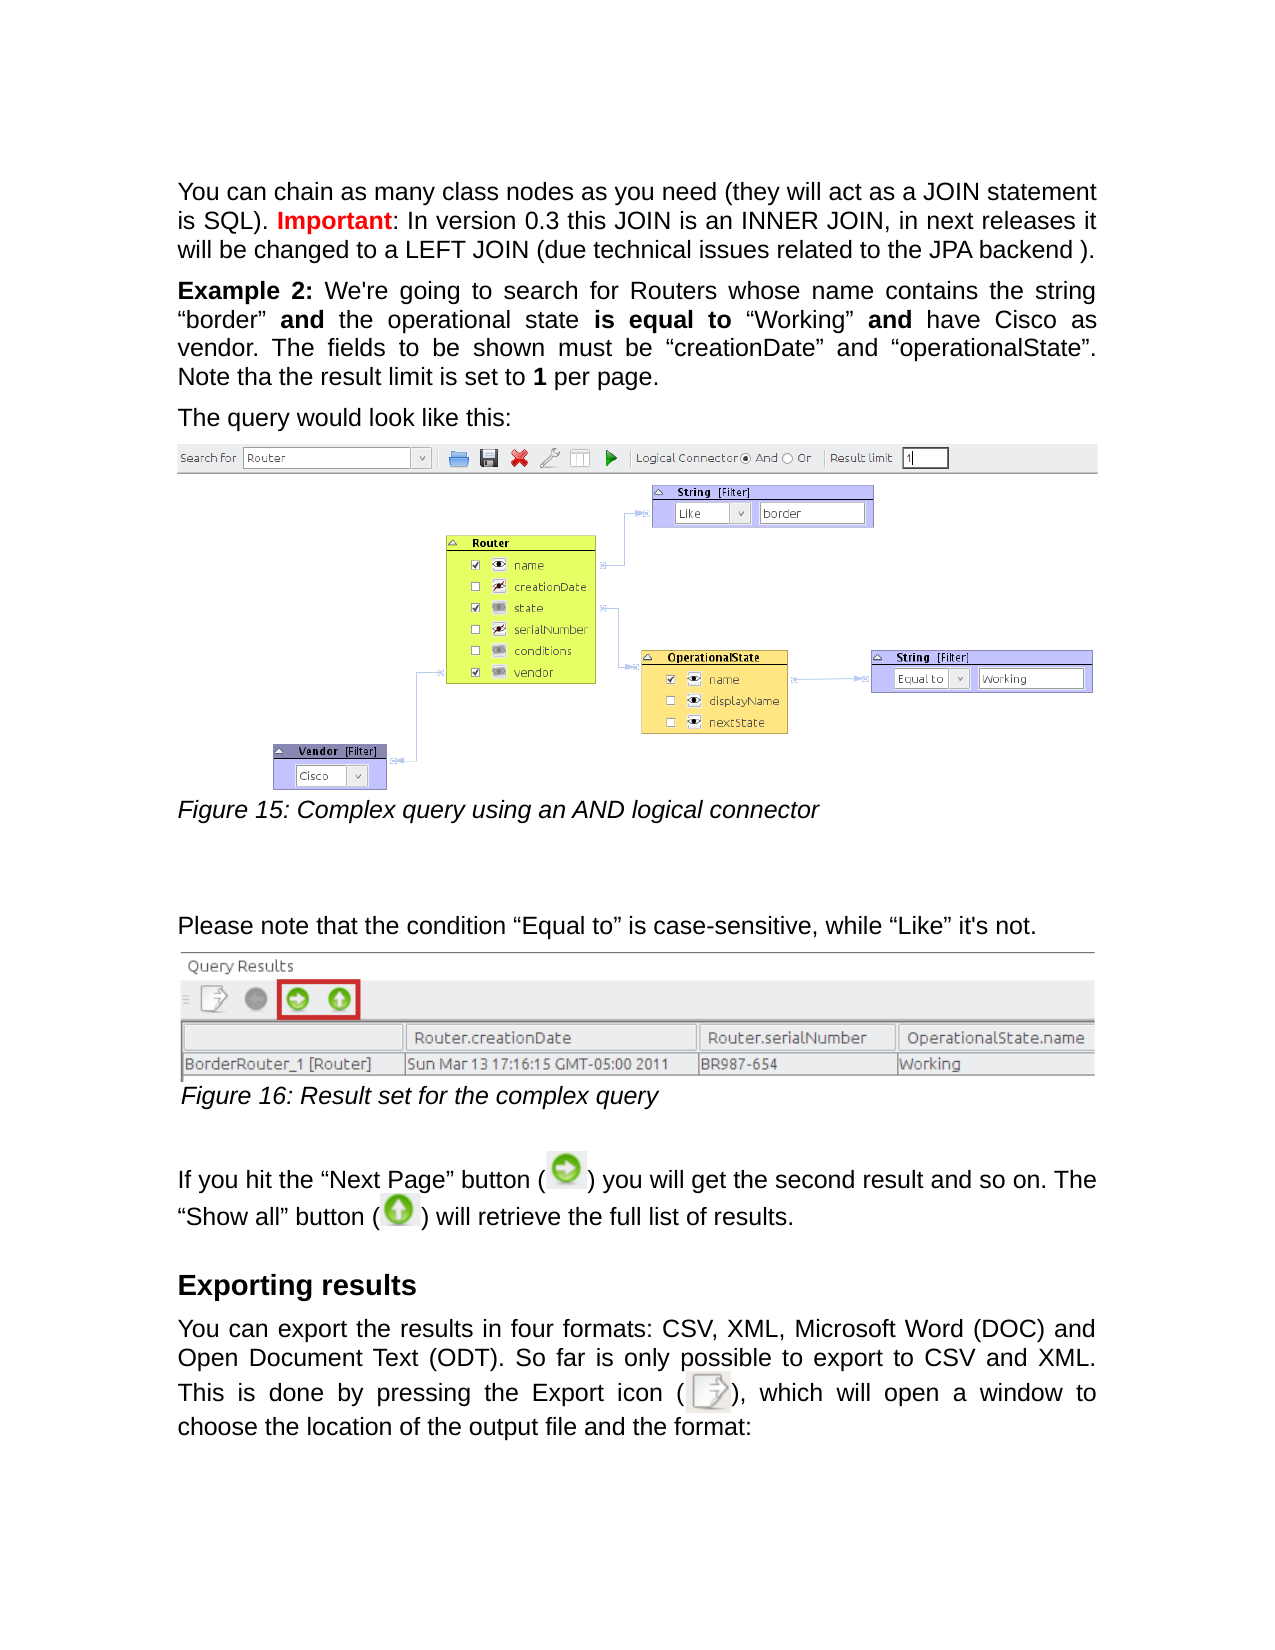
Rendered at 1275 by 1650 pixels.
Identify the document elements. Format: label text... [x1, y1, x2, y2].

picture [380, 1193, 421, 1226]
text You can chain as many class nodes as you need (they will act as a JOIN statement is SQL). Important: In version 0.3 this JOIN is an INNER JOIN, in next releases it will be changed to a LEFT JOIN (due technical issues related to the JPA backend ). [177, 177, 1098, 263]
text Please note that the condition “Equal to” is case-sensitive, while “Like” it's not. [177, 911, 1098, 940]
text Figure 16: Result set for the complex query [181, 1082, 1094, 1110]
subtitle Exporting results [177, 1268, 1098, 1302]
picture [546, 1151, 587, 1189]
text The query would look like this: [177, 403, 1098, 432]
text Figure 15: Complex query using an AND logical connector [177, 795, 1098, 823]
text If you hit the “Next Page” button () you will get the second result and so on. The “Show all” button () will retrieve the full list of results. [177, 1151, 1098, 1231]
picture [177, 444, 1098, 795]
text You can export the results in four formats: CSV, XML, Microsoft Word (DOC) and Open Document Text (ODT). So far is only possible to export to CSV and XML. This is done by pressing the Export icon (), which will open a window to choose the location of the output file and the format: [177, 1314, 1098, 1441]
picture [180, 952, 1095, 1082]
text Example 2: We're going to search for Routers whose name contains the string “border” and the operational state is equal to “Working” and have Cisco as vendor. The fields to be shown must be “creationDate” and “operationalState”. Note tha the result limit is set to 1 per page. [177, 276, 1098, 391]
picture [685, 1371, 732, 1413]
